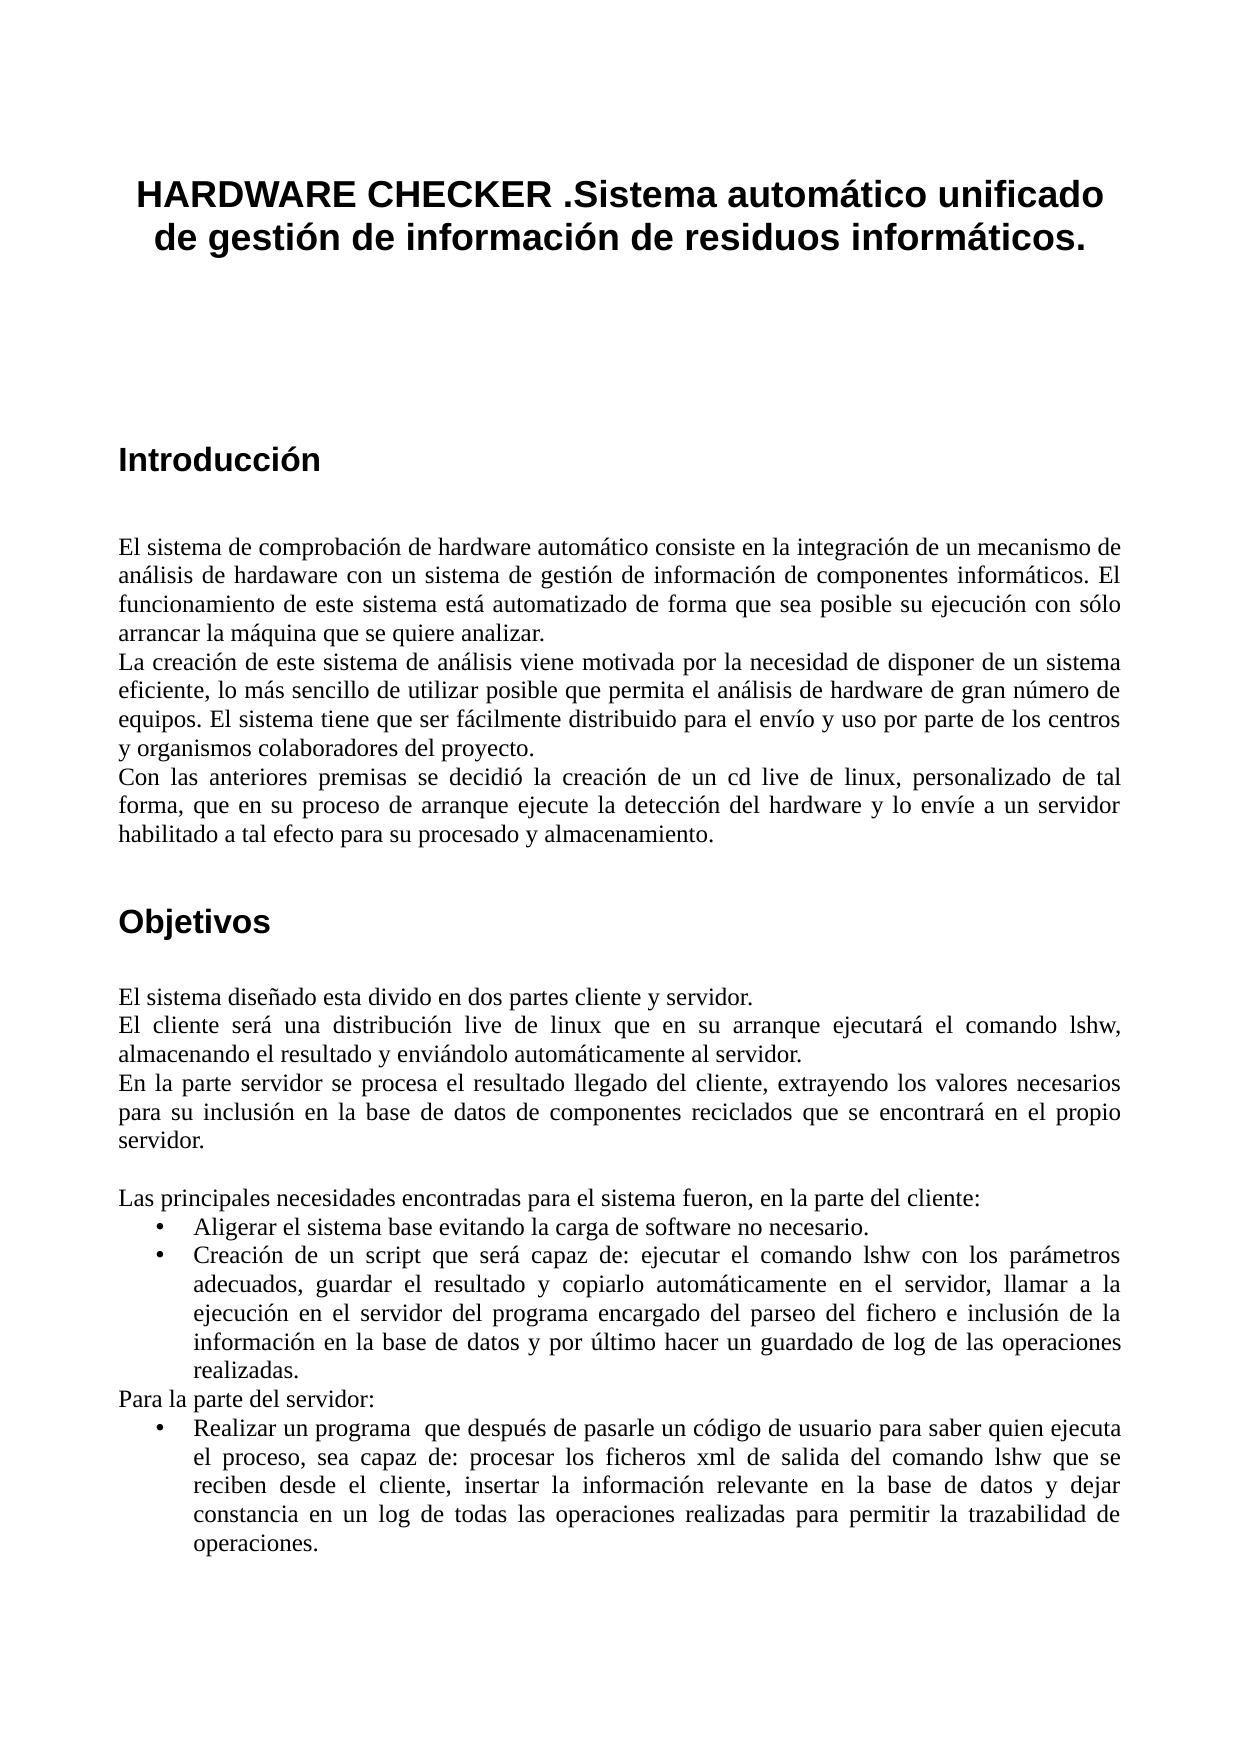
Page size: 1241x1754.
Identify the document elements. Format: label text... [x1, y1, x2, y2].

subtitle Objetivos [118, 902, 1122, 940]
list Creación de un script que será capaz de: ejecutar el comando lshw con los parámetros adecuados, guardar el resultado y copiarlo automáticamente en el servidor, llamar a la ejecución en el servidor del programa encargado del parseo del fichero e inclusión de la información en la base de datos y por último hacer un guardado de log de las operaciones realizadas. [156, 1240, 1122, 1384]
text Para la parte del servidor: [118, 1384, 1122, 1413]
text El cliente será una distribución live de linux que en su arranque ejecutará el comando lshw, almacenando el resultado y enviándolo automáticamente al servidor. [118, 1010, 1122, 1068]
text En la parte servidor se procesa el resultado llegado del cliente, extrayendo los valores necesarios para su inclusión en la base de datos de componentes reciclados que se encontrará en el propio servidor. [118, 1068, 1122, 1154]
subtitle Introducción [118, 439, 1122, 478]
text Con las anteriores premisas se decidió la creación de un cd live de linux, personalizado de tal forma, que en su proceso de arranque ejecute la detección del hardware y lo envíe a un servidor habilitado a tal efecto para su procesado y almacenamiento. [118, 762, 1122, 848]
list Realizar un programa que después de pasarle un código de usuario para saber quien ejecuta el proceso, sea capaz de: procesar los ficheros xml de salida del comando lshw que se reciben desde el cliente, insertar la información relevante en la base de datos y dejar constancia en un log de todas las operaciones realizadas para permitir la trazabilidad de operaciones. [156, 1413, 1122, 1557]
list Aligerar el sistema base evitando la carga de software no necesario. [156, 1212, 1122, 1240]
text El sistema diseñado esta divido en dos partes cliente y servidor. [118, 982, 1122, 1010]
title HARDWARE CHECKER .Sistema automático unificado de gestión de información de residuos informáticos. [118, 172, 1122, 258]
text El sistema de comprobación de hardware automático consiste en la integración de un mecanismo de análisis de hardaware con un sistema de gestión de información de componentes informáticos. El funcionamiento de este sistema está automatizado de forma que sea posible su ejecución con sólo arrancar la máquina que se quiere analizar. [118, 532, 1122, 647]
text La creación de este sistema de análisis viene motivada por la necesidad de disponer de un sistema eficiente, lo más sencillo de utilizar posible que permita el análisis de hardware de gran número de equipos. El sistema tiene que ser fácilmente distribuido para el envío y uso por parte de los centros y organismos colaboradores del proyecto. [118, 647, 1122, 762]
text Las principales necesidades encontradas para el sistema fueron, en la parte del cliente: [118, 1183, 1122, 1212]
